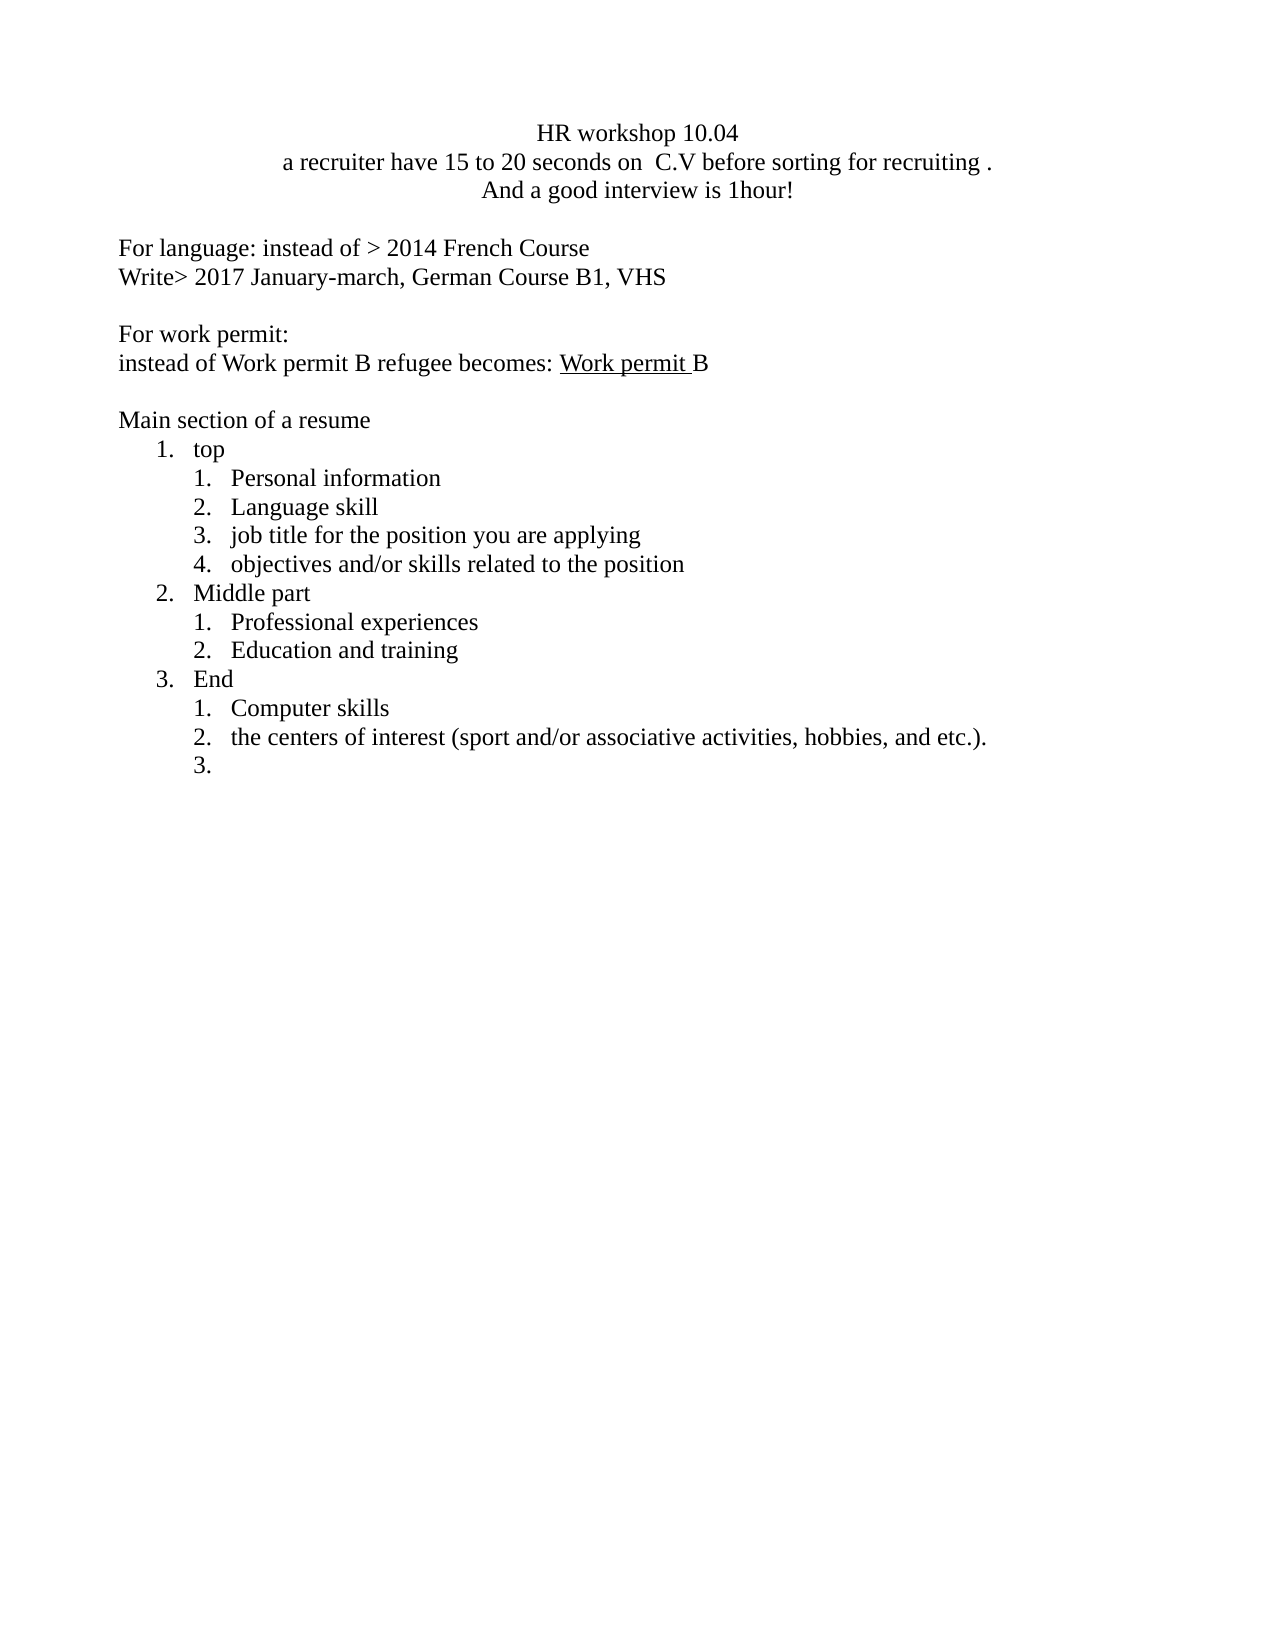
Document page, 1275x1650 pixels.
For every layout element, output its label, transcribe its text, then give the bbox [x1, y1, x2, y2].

list Language skill [193, 492, 1157, 521]
list the centers of interest (sport and/or associative activities, hobbies, and etc.). [193, 722, 1157, 751]
text Main section of a resume [118, 406, 1157, 434]
list top [156, 434, 1157, 463]
list job title for the position you are applying [193, 521, 1157, 549]
text For language: instead of > 2014 French Course [118, 233, 1157, 262]
list Computer skills [193, 693, 1157, 722]
text a recruiter have 15 to 20 seconds on C.V before sorting for recruiting . [118, 147, 1157, 176]
text For work permit: [118, 319, 1157, 348]
list Middle part [156, 578, 1157, 607]
text Write> 2017 January-march, German Course B1, VHS [118, 262, 1157, 291]
list objectives and/or skills related to the position [193, 549, 1157, 578]
text HR workshop 10.04 [118, 118, 1157, 147]
list Personal information [193, 463, 1157, 492]
list Education and training [193, 636, 1157, 664]
text And a good interview is 1hour! [118, 176, 1157, 204]
list Professional experiences [193, 607, 1157, 636]
list End [156, 664, 1157, 693]
text instead of Work permit B refugee becomes: Work permit B [118, 348, 1157, 377]
